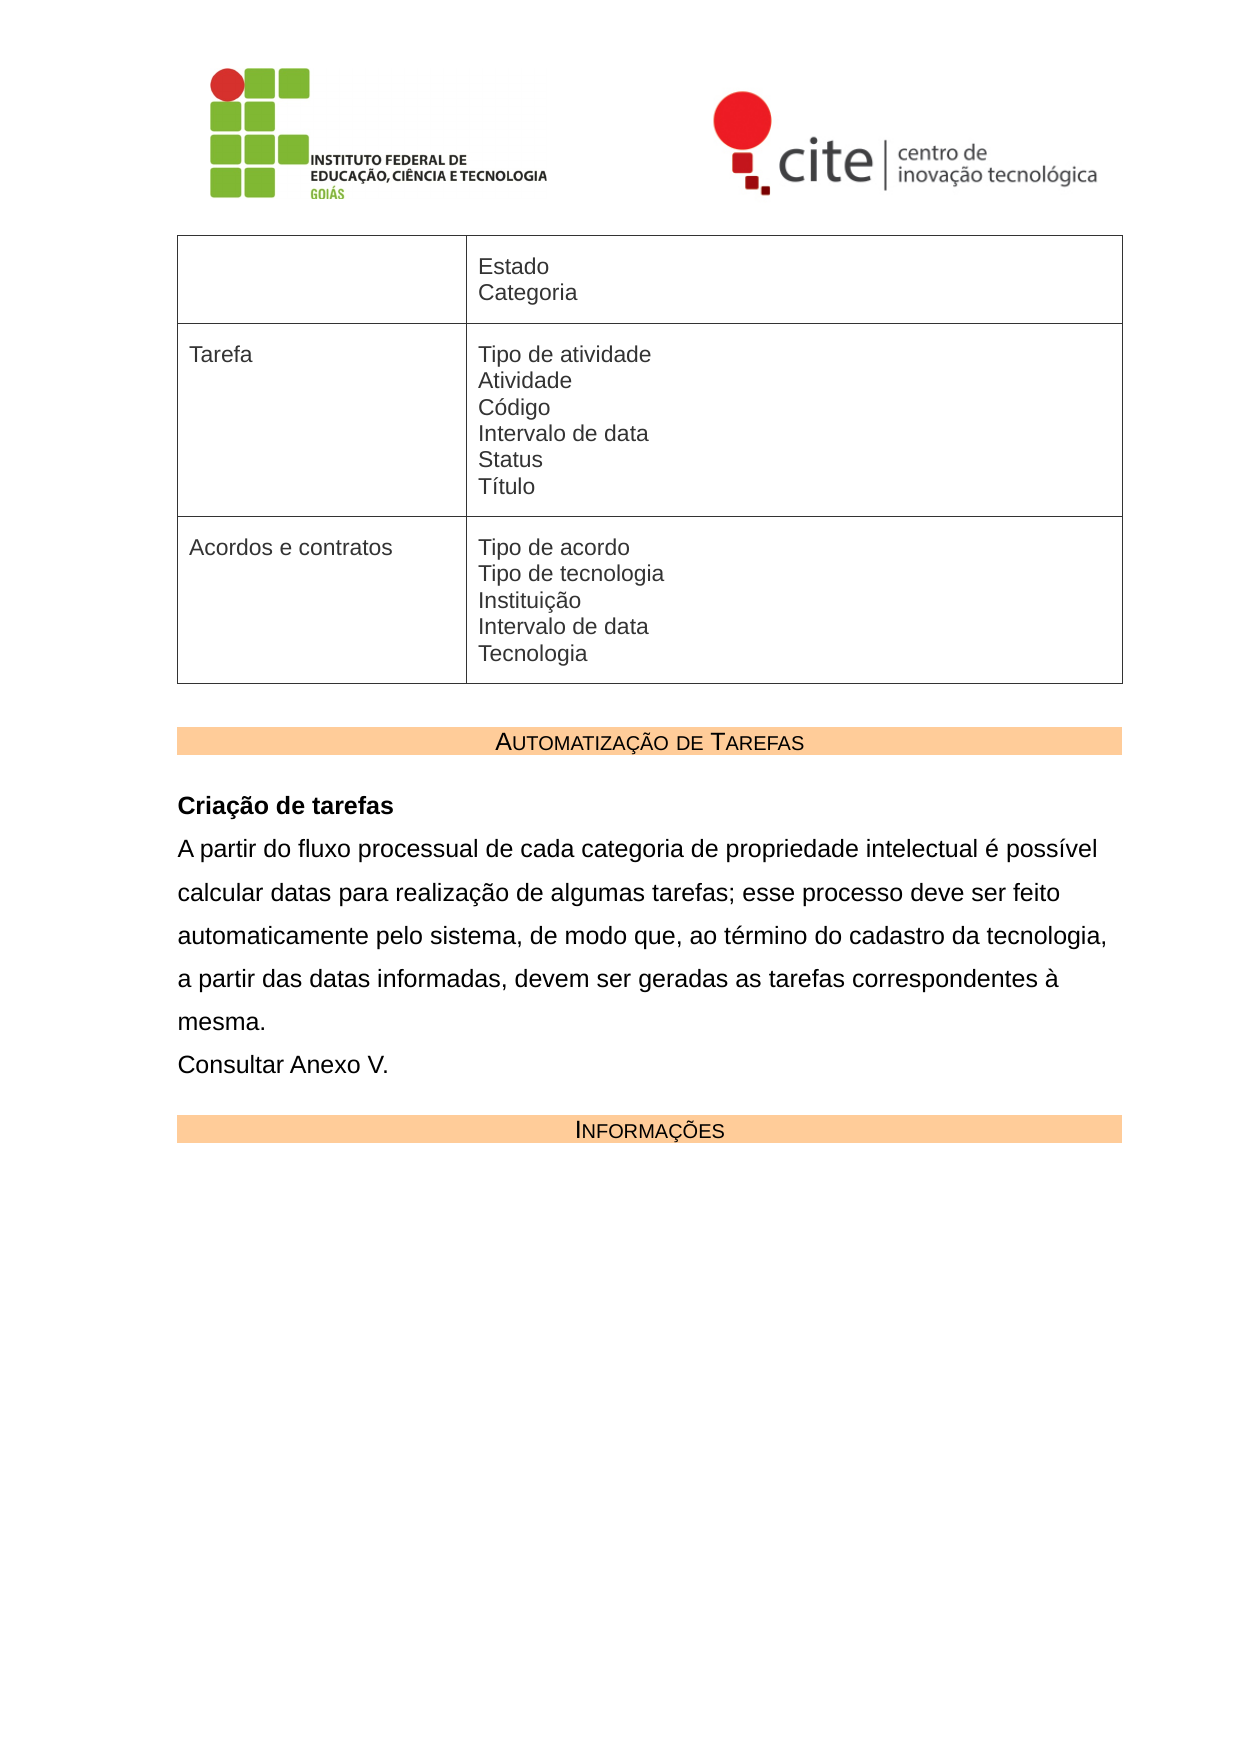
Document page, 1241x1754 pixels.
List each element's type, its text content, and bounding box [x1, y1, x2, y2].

text Automatização de Tarefas [177, 727, 1122, 755]
table_cell Tarefa [178, 324, 466, 516]
picture [210, 68, 547, 199]
text Criação de tarefas [177, 791, 1122, 820]
text Informações [177, 1115, 1122, 1143]
table_cell Tipo de atividade Atividade Código Intervalo de data Status Título [467, 324, 1122, 516]
table_cell Tipo de acordo Tipo de tecnologia Instituição Intervalo de data Tecnologia [467, 517, 1122, 683]
table_cell Acordos e contratos [178, 517, 466, 683]
table_cell Estado Categoria [467, 236, 1122, 323]
picture [688, 82, 1124, 206]
text A partir do fluxo processual de cada categoria de propriedade intelectual é possível calcular datas para realização de algumas tarefas; esse processo deve ser feito automaticamente pelo sistema, de modo que, ao término do cadastro da tecnologia, a partir das datas informadas, devem ser geradas as tarefas correspondentes à mesma. Consultar Anexo V. [177, 834, 1122, 1079]
table_cell [178, 236, 466, 323]
